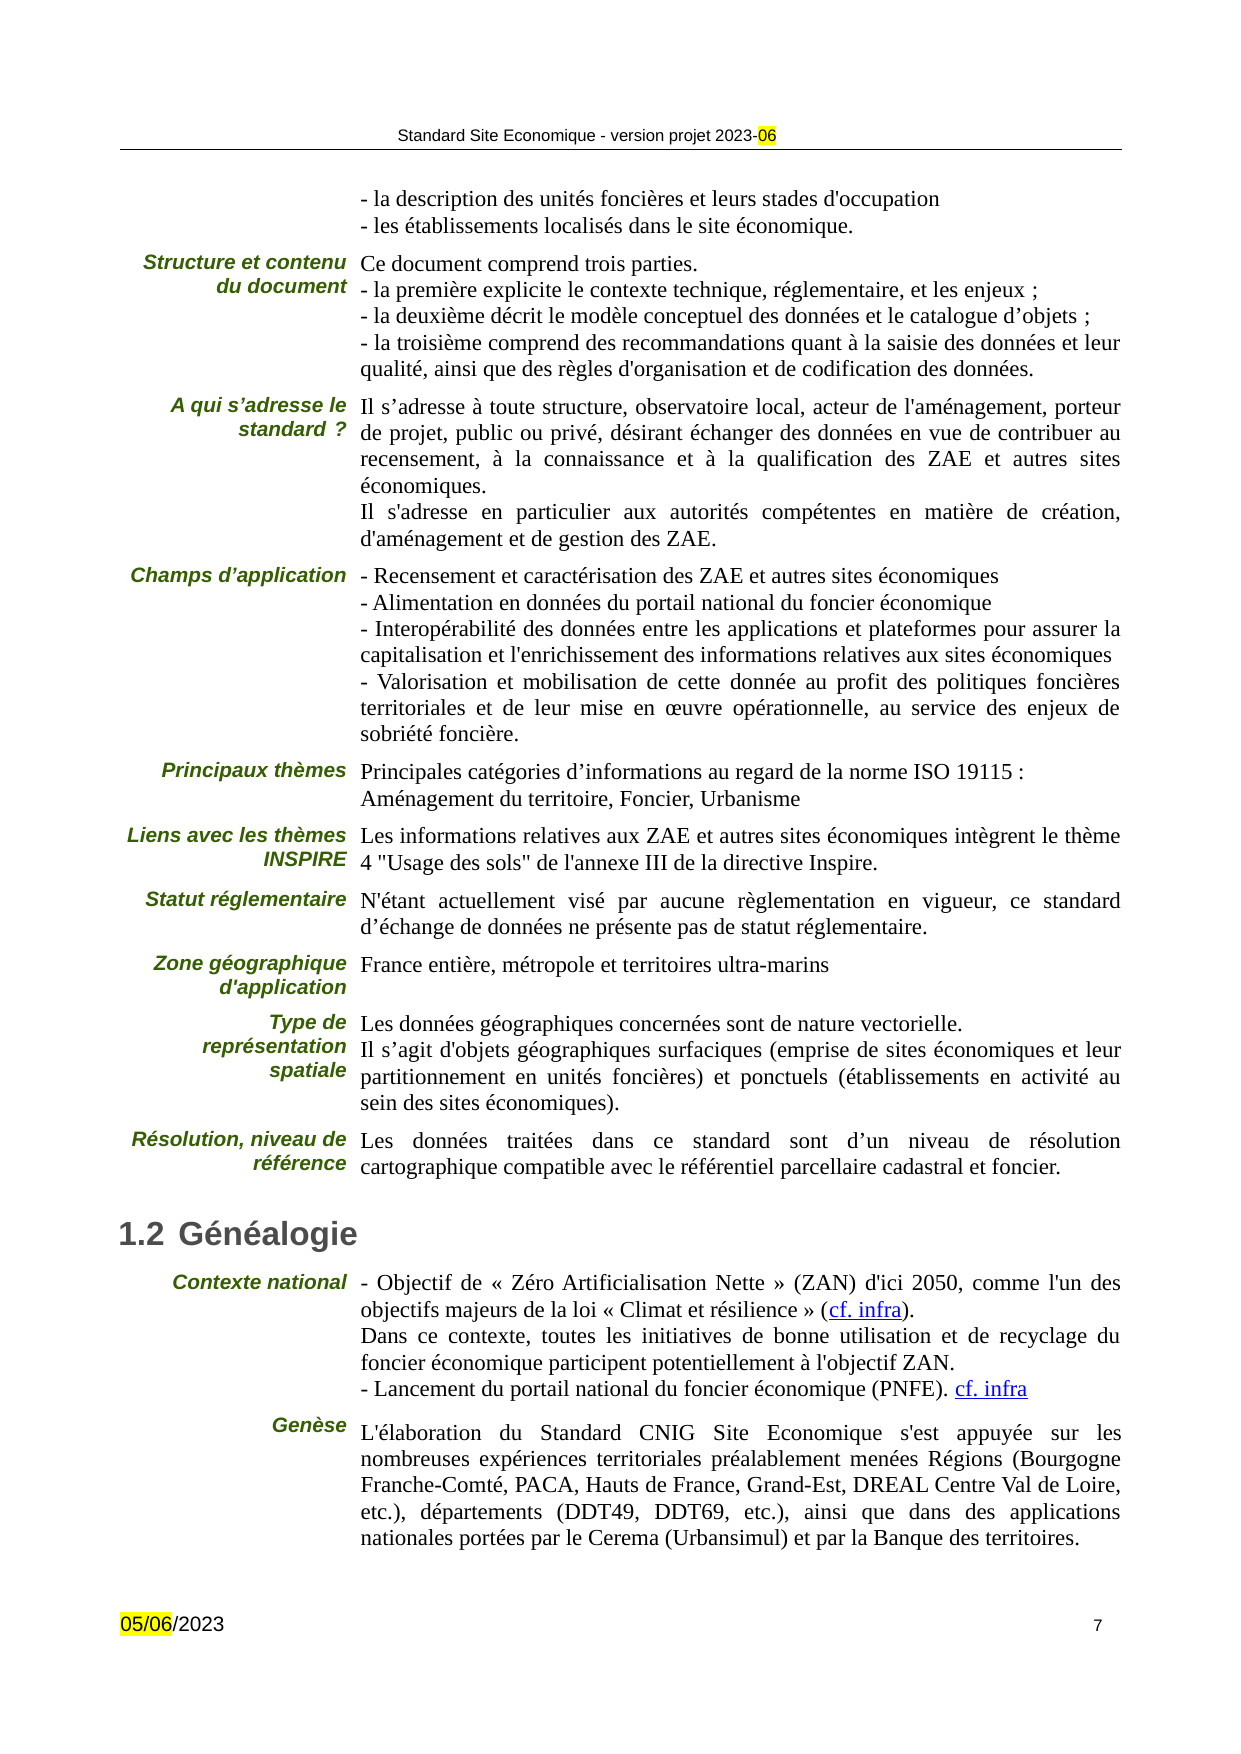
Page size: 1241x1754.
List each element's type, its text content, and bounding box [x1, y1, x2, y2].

table_cell Zone géographique d'application [118, 945, 354, 1004]
table_header - Objectif de « Zéro Artificialisation Nette » (ZAN) d'ici 2050, comme l'un des objectifs majeurs de la loi « Climat et résilience » (cf. infra). Dans ce contexte, toutes les initiatives de bonne utilisation et de recyclage du foncier économique participent potentiellement à l'objectif ZAN. - Lancement du portail national du foncier économique (PNFE). cf. infra [354, 1264, 1122, 1407]
table_cell Liens avec les thèmes INSPIRE [118, 817, 354, 881]
table_cell Genèse [118, 1407, 354, 1556]
table_cell Les données traitées dans ce standard sont d’un niveau de résolution cartographique compatible avec le référentiel parcellaire cadastral et foncier. [354, 1121, 1122, 1186]
table_cell - Recensement et caractérisation des ZAE et autres sites économiques - Alimentation en données du portail national du foncier économique - Interopérabilité des données entre les applications et plateformes pour assurer la capitalisation et l'enrichissement des informations relatives aux sites économiques - Valorisation et mobilisation de cette donnée au profit des politiques foncières territoriales et de leur mise en œuvre opérationnelle, au service des enjeux de sobriété foncière. [354, 557, 1122, 753]
table_cell Résolution, niveau de référence [118, 1121, 354, 1186]
table_cell L'élaboration du Standard CNIG Site Economique s'est appuyée sur les nombreuses expériences territoriales préalablement menées Régions (Bourgogne Franche-Comté, PACA, Hauts de France, Grand-Est, DREAL Centre Val de Loire, etc.), départements (DDT49, DDT69, etc.), ainsi que dans des applications nationales portées par le Cerema (Urbansimul) et par la Banque des territoires. [354, 1407, 1122, 1556]
table_cell Ce document comprend trois parties. - la première explicite le contexte technique, réglementaire, et les enjeux ; - la deuxième décrit le modèle conceptuel des données et le catalogue d’objets ; - la troisième comprend des recommandations quant à la saisie des données et leur qualité, ainsi que des règles d'organisation et de codification des données. [354, 244, 1122, 387]
table_cell Structure et contenu du document [118, 244, 354, 387]
table_header Contexte national [118, 1264, 354, 1407]
subtitle Généalogie [118, 1213, 1122, 1252]
table_cell Type de représentation spatiale [118, 1005, 354, 1121]
table_cell A qui s’adresse le standard ? [118, 387, 354, 557]
table_cell Il s’adresse à toute structure, observatoire local, acteur de l'aménagement, porteur de projet, public ou privé, désirant échanger des données en vue de contribuer au recensement, à la connaissance et à la qualification des ZAE et autres sites économiques. Il s'adresse en particulier aux autorités compétentes en matière de création, d'aménagement et de gestion des ZAE. [354, 387, 1122, 557]
table_cell Les informations relatives aux ZAE et autres sites économiques intègrent le thème 4 "Usage des sols" de l'annexe III de la directive Inspire. [354, 817, 1122, 881]
table_cell Les données géographiques concernées sont de nature vectorielle. Il s’agit d'objets géographiques surfaciques (emprise de sites économiques et leur partitionnement en unités foncières) et ponctuels (établissements en activité au sein des sites économiques). [354, 1005, 1122, 1121]
table_cell Statut réglementaire [118, 881, 354, 945]
table_cell France entière, métropole et territoires ultra-marins [354, 945, 1122, 1004]
table_cell N'étant actuellement visé par aucune règlementation en vigueur, ce standard d’échange de données ne présente pas de statut réglementaire. [354, 881, 1122, 945]
table_cell [118, 180, 354, 244]
table_cell Principales catégories d’informations au regard de la norme ISO 19115 : Aménagement du territoire, Foncier, Urbanisme [354, 753, 1122, 817]
table_cell - la description des unités foncières et leurs stades d'occupation - les établissements localisés dans le site économique. [354, 180, 1122, 244]
table_cell Champs d’application [118, 557, 354, 753]
table_cell Principaux thèmes [118, 753, 354, 817]
